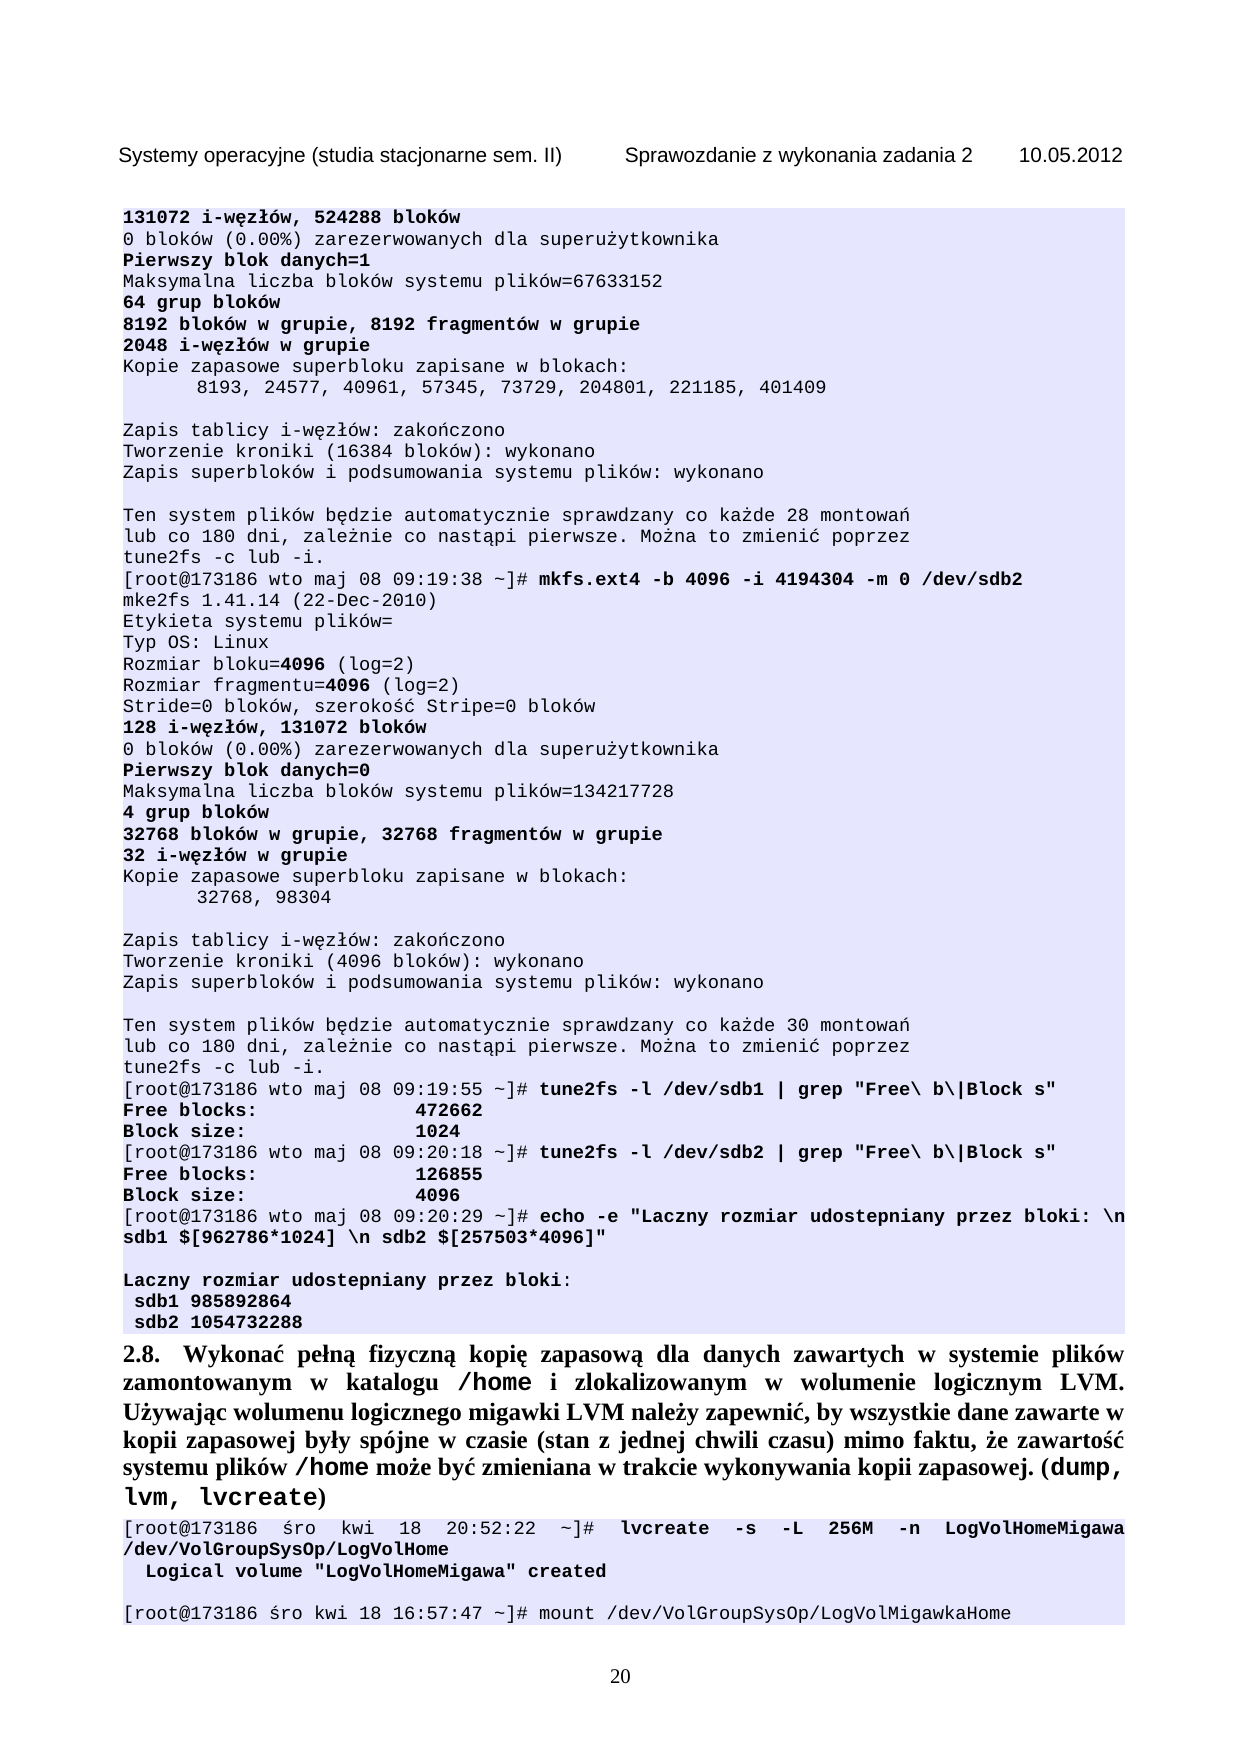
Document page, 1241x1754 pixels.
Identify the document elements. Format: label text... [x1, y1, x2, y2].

table_cell Wykonać pełną fizyczną kopię zapasową dla danych zawartych w systemie plików zamontowanym w katalogu /home i zlokalizowanym w wolumenie logicznym LVM. Używając wolumenu logicznego migawki LVM należy zapewnić, by wszystkie dane zawarte w kopii zapasowej były spójne w czasie (stan z jednej chwili czasu) mimo faktu, że zawartość systemu plików /home może być zmieniana w trakcie wykonywania kopii zapasowej. (dump, lvm, lvcreate) [123, 1335, 1125, 1519]
